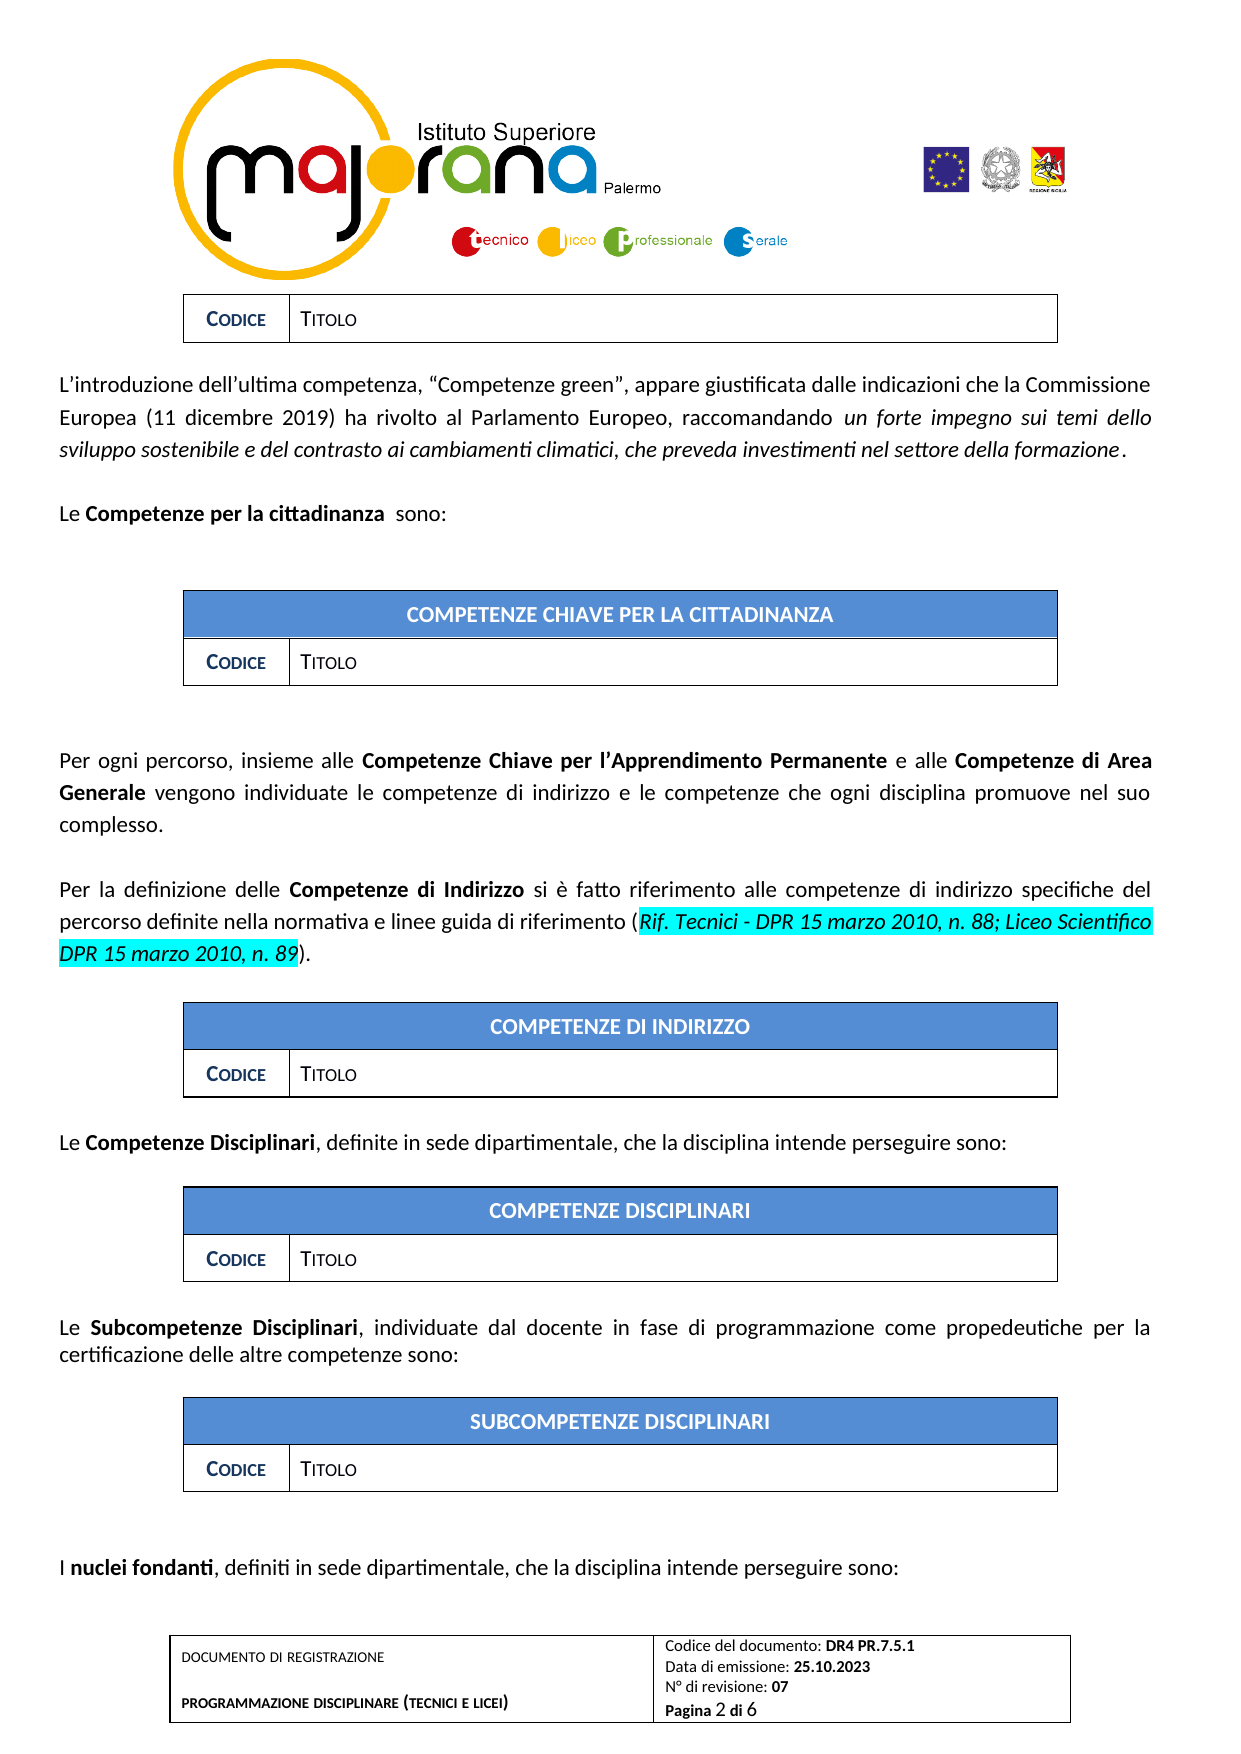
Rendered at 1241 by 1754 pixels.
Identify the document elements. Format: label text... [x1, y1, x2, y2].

table_cell Titolo [290, 639, 1057, 685]
text Le Competenze Disciplinari, definite in sede dipartimentale, che la disciplina intende perseguire sono: [59, 1128, 1153, 1156]
table_cell Codice [184, 1445, 289, 1491]
table_header COMPETENZE CHIAVE PER LA CITTADINANZA [184, 591, 1057, 637]
table_cell Titolo [290, 295, 1057, 342]
table_cell Titolo [290, 1445, 1057, 1491]
table_cell Codice [184, 1235, 289, 1281]
picture [173, 59, 1067, 280]
table_cell Titolo [290, 1050, 1057, 1096]
text L’introduzione dell’ultima competenza, “Competenze green”, appare giustificata dalle indicazioni che la Commissione Europea (11 dicembre 2019) ha rivolto al Parlamento Europeo, raccomandando un forte impegno sui temi dello sviluppo sostenibile e del contrasto ai cambiamenti climatici, che preveda investimenti nel settore della formazione. [59, 371, 1153, 463]
table_cell Titolo [290, 1235, 1057, 1281]
table_header COMPETENZE DISCIPLINARI [184, 1188, 1057, 1234]
table_header SUBCOMPETENZE DISCIPLINARI [184, 1398, 1057, 1444]
table_header COMPETENZE DI INDIRIZZO [184, 1003, 1057, 1049]
text Le Competenze per la cittadinanza sono: [59, 499, 1153, 527]
table_cell Codice [184, 639, 289, 685]
table_cell Codice [184, 295, 289, 342]
text Le Subcompetenze Disciplinari, individuate dal docente in fase di programmazione come propedeutiche per la certificazione delle altre competenze sono: [59, 1313, 1153, 1369]
text I nuclei fondanti, definiti in sede dipartimentale, che la disciplina intende perseguire sono: [59, 1553, 1153, 1581]
text Per ogni percorso, insieme alle Competenze Chiave per l’Apprendimento Permanente e alle Competenze di Area Generale vengono individuate le competenze di indirizzo e le competenze che ogni disciplina promuove nel suo complesso. [59, 746, 1153, 838]
text Per la definizione delle Competenze di Indirizzo si è fatto riferimento alle competenze di indirizzo specifiche del percorso definite nella normativa e linee guida di riferimento (Rif. Tecnici - DPR 15 marzo 2010, n. 88; Liceo Scientifico DPR 15 marzo 2010, n. 89). [59, 875, 1153, 967]
table_cell Codice [184, 1050, 289, 1096]
